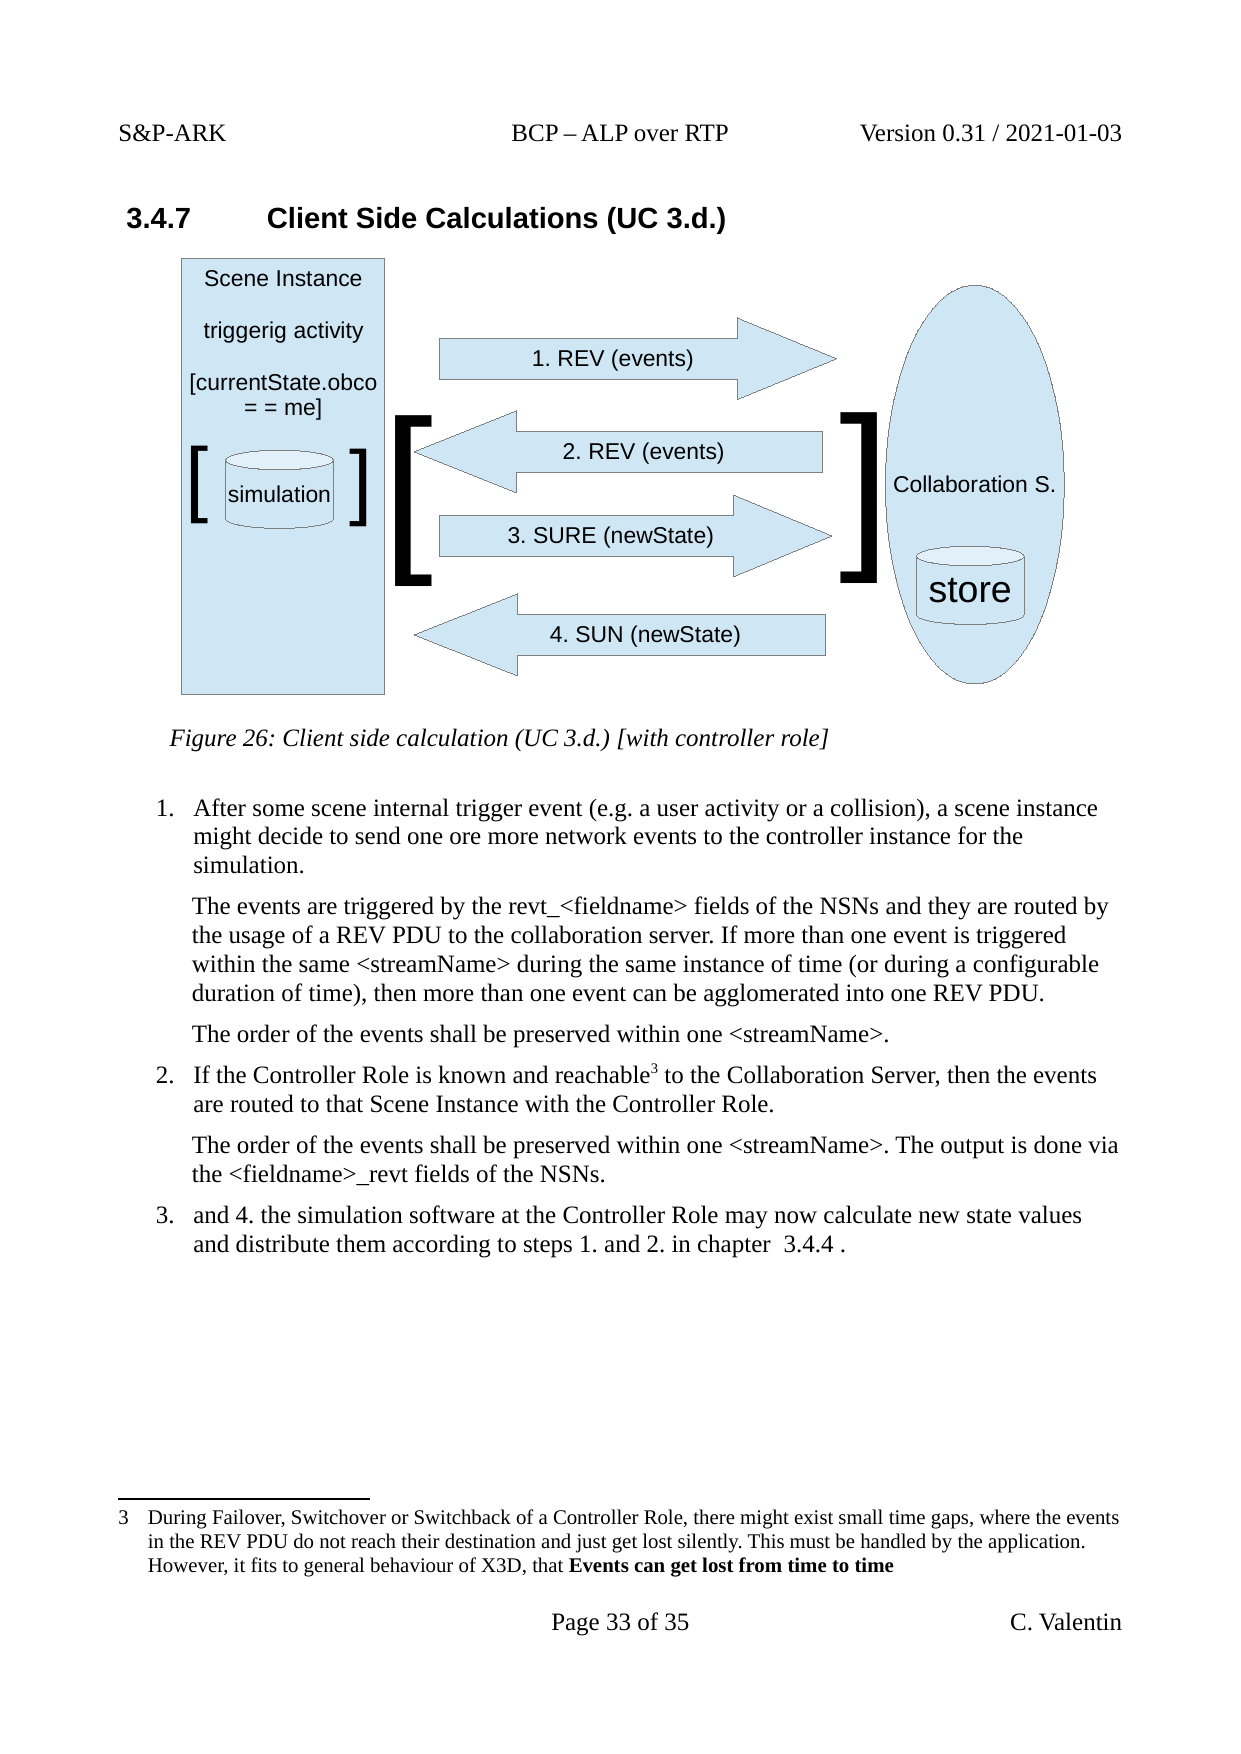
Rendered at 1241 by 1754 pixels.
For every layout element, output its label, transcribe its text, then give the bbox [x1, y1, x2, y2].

text The events are triggered by the revt_<fieldname> fields of the NSNs and they are routed by the usage of a REV PDU to the collaboration server. If more than one event is triggered within the same <streamName> during the same instance of time (or during a configurable duration of time), then more than one event can be agglomerated into one REV PDU. [192, 891, 1122, 1006]
text The order of the events shall be preserved within one <streamName>. [192, 1019, 1122, 1048]
list and 4. the simulation software at the Controller Role may now calculate new state values and distribute them according to steps 1. and 2. in chapter 3.4.4 . [156, 1200, 1122, 1258]
list Figure 26: Client side calculation (UC 3.d.) [with controller role] [169, 260, 1080, 751]
list After some scene internal trigger event (e.g. a user activity or a collision), a scene instance might decide to send one ore more network events to the controller instance for the simulation. [156, 793, 1122, 879]
list If the Controller Role is known and reachable to the Collaboration Server, then the events are routed to that Scene Instance with the Controller Role. [156, 1060, 1122, 1118]
subtitle Client Side Calculations (UC 3.d.) [118, 201, 1122, 235]
text The order of the events shall be preserved within one <streamName>. The output is done via the <fieldname>_revt fields of the NSNs. [192, 1130, 1122, 1188]
list During Failover, Switchover or Switchback of a Controller Role, there might exist small time gaps, where the events in the REV PDU do not reach their destination and just get lost silently. This must be handled by the application. However, it fits to general behaviour of X3D, that Events can get lost from time to time [118, 1505, 1122, 1577]
